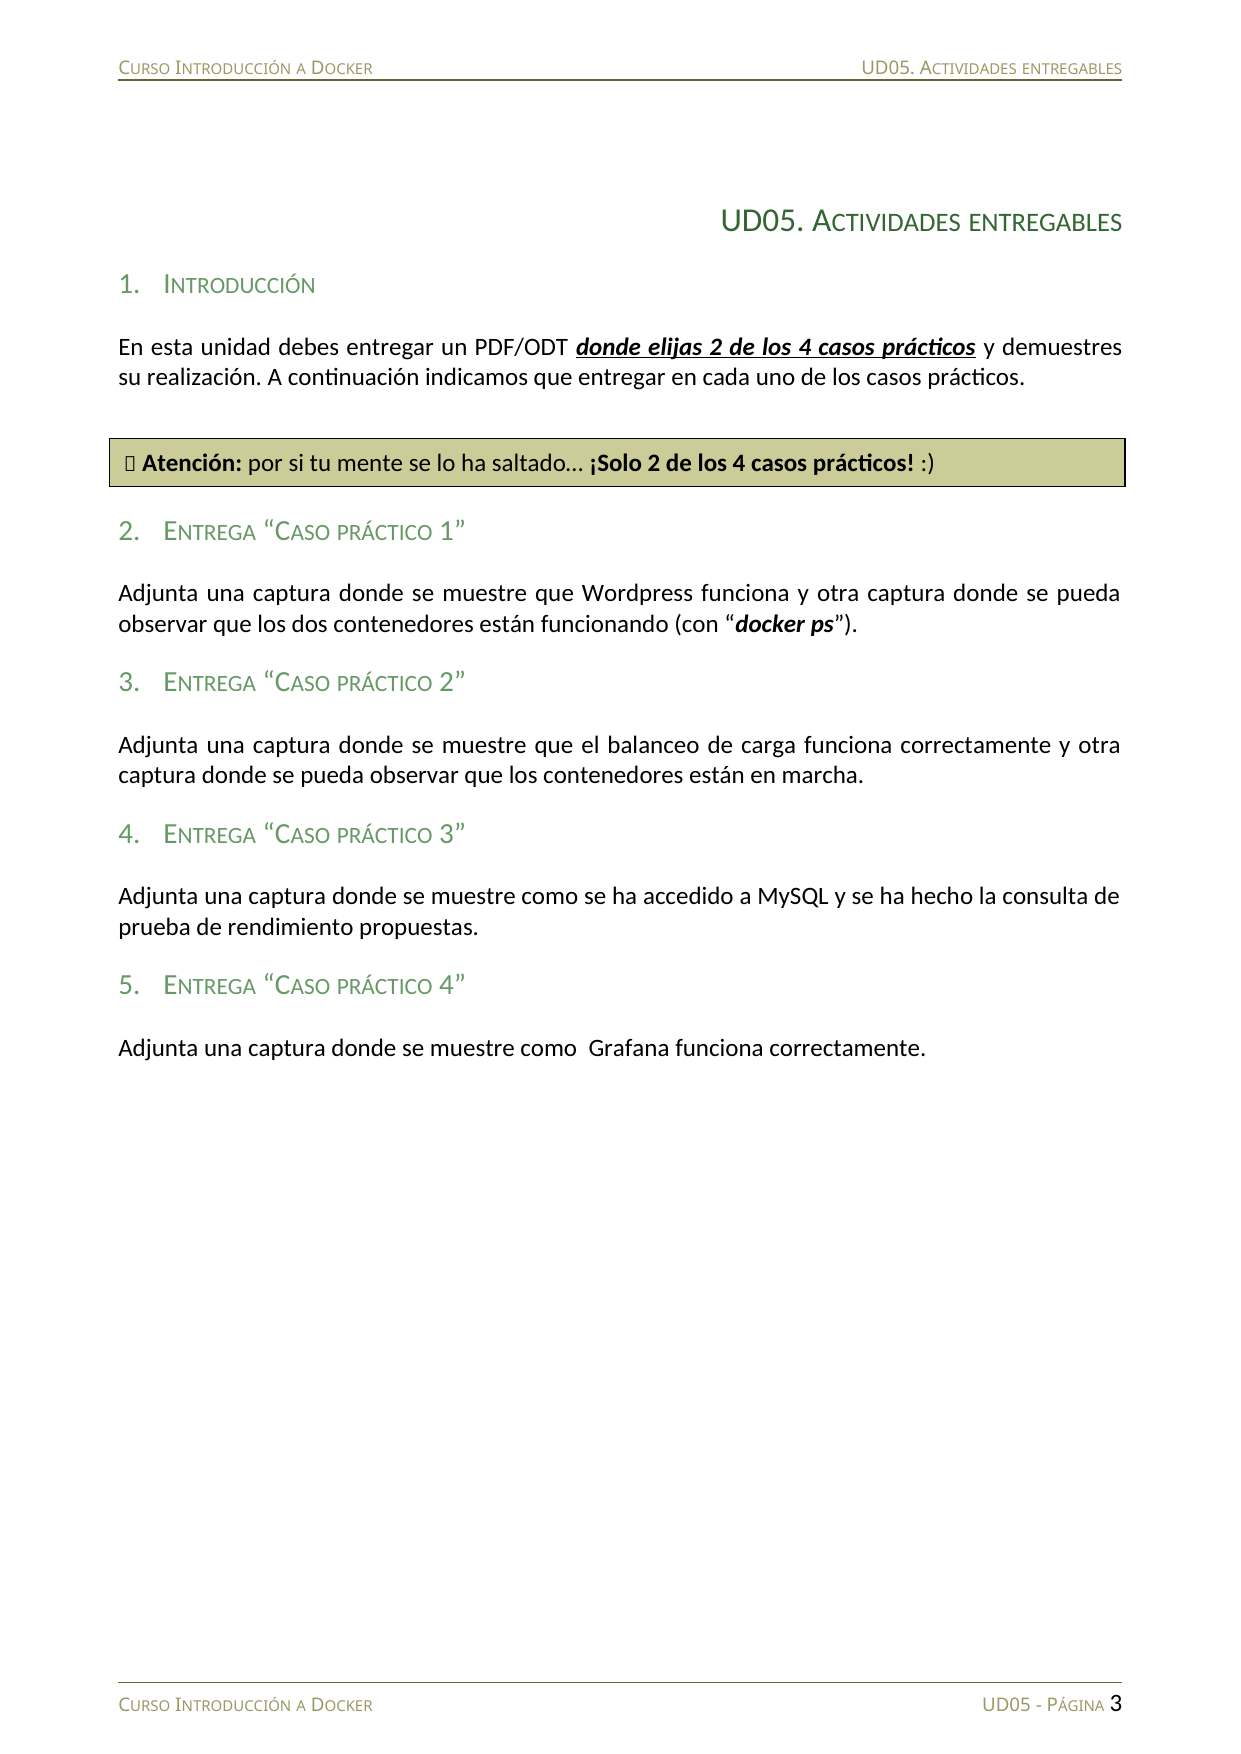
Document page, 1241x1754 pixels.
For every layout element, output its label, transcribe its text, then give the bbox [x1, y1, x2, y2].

text Adjunta una captura donde se muestre como se ha accedido a MySQL y se ha hecho la consulta de prueba de rendimiento propuestas. [118, 881, 1122, 942]
text UD05. Actividades entregables [118, 199, 1122, 240]
text ❕ Atención: por si tu mente se lo ha saltado… ¡Solo 2 de los 4 casos prácticos! :) [110, 439, 1124, 486]
subtitle Entrega “Caso práctico 2” [118, 663, 1122, 699]
text Adjunta una captura donde se muestre que el balanceo de carga funciona correctamente y otra captura donde se pueda observar que los contenedores están en marcha. [118, 729, 1122, 790]
subtitle Entrega “Caso práctico 1” [118, 512, 1122, 547]
text Adjunta una captura donde se muestre que Wordpress funciona y otra captura donde se pueda observar que los dos contenedores están funcionando (con “docker ps”). [118, 577, 1122, 638]
text Adjunta una captura donde se muestre como Grafana funciona correctamente. [118, 1032, 1122, 1063]
text En esta unidad debes entregar un PDF/ODT donde elijas 2 de los 4 casos prácticos y demuestres su realización. A continuación indicamos que entregar en cada uno de los casos prácticos. [118, 331, 1122, 392]
subtitle Entrega “Caso práctico 3” [118, 815, 1122, 850]
subtitle Entrega “Caso práctico 4” [118, 966, 1122, 1002]
subtitle Introducción [118, 265, 1122, 301]
